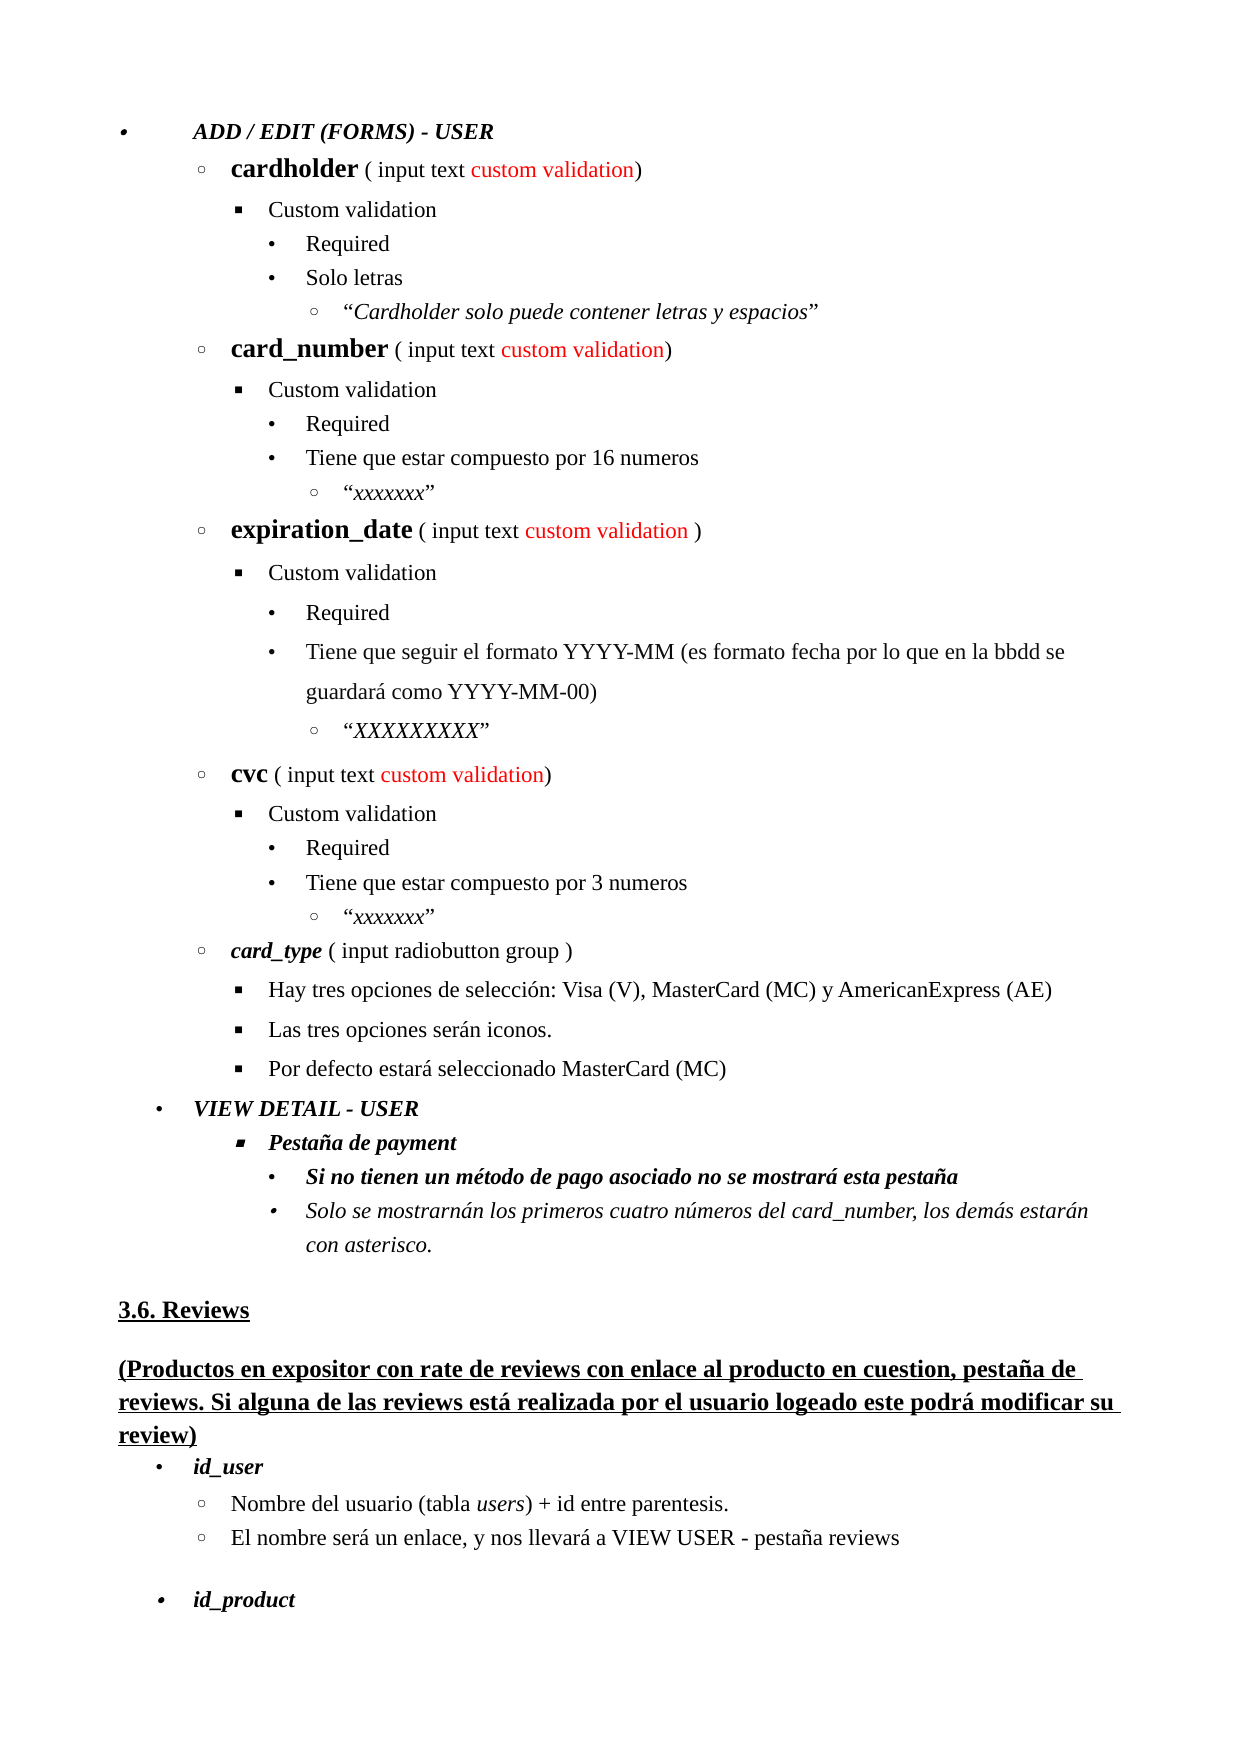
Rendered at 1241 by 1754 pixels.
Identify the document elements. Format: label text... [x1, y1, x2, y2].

list Nombre del usuario (tabla users) + id entre parentesis. [193, 1490, 1122, 1516]
list “xxxxxxx” [306, 903, 1122, 929]
list card_number ( input text custom validation) [193, 332, 1122, 364]
list VIEW DETAIL - USER [156, 1095, 1122, 1121]
list Tiene que estar compuesto por 16 numeros [268, 444, 1122, 471]
list Si no tienen un método de pago asociado no se mostrará esta pestaña [268, 1163, 1122, 1189]
list id_user [156, 1453, 1122, 1479]
list ADD / EDIT (FORMS) - USER [118, 118, 1122, 144]
list Tiene que seguir el formato YYYY-MM (es formato fecha por lo que en la bbdd se guardará como YYYY-MM-00) [268, 638, 1122, 704]
list cardholder ( input text custom validation) [193, 152, 1122, 183]
list Required [268, 410, 1122, 437]
list Required [268, 230, 1122, 256]
list “Cardholder solo puede contener letras y espacios” [306, 298, 1122, 325]
text 3.6. Reviews [118, 1295, 1122, 1324]
list Required [268, 599, 1122, 625]
list Hay tres opciones de selección: Visa (V), MasterCard (MC) y AmericanExpress (AE) [231, 976, 1122, 1003]
list Required [268, 834, 1122, 861]
text (Productos en expositor con rate de reviews con enlace al producto en cuestion, pestaña de reviews. Si alguna de las reviews está realizada por el usuario logeado este podrá modificar su review) [118, 1354, 1122, 1449]
list Pestaña de payment [231, 1129, 1122, 1155]
list cvc ( input text custom validation) [193, 757, 1122, 788]
list card_type ( input radiobutton group ) [193, 937, 1122, 963]
list id_product [156, 1586, 1122, 1612]
list Custom validation [231, 196, 1122, 222]
list “xxxxxxx” [306, 478, 1122, 505]
list El nombre será un enlace, y nos llevará a VIEW USER - pestaña reviews [193, 1524, 1122, 1550]
list Por defecto estará seleccionado MasterCard (MC) [231, 1055, 1122, 1082]
list Solo se mostrarnán los primeros cuatro números del card_number, los demás estarán con asterisco. [268, 1197, 1122, 1258]
list Custom validation [231, 376, 1122, 402]
list “XXXXXXXXX” [306, 717, 1122, 744]
list Custom validation [231, 800, 1122, 827]
list Custom validation [231, 559, 1122, 586]
list Las tres opciones serán iconos. [231, 1016, 1122, 1042]
list Solo letras [268, 264, 1122, 291]
list Tiene que estar compuesto por 3 numeros [268, 869, 1122, 895]
list expiration_date ( input text custom validation ) [193, 513, 1122, 544]
